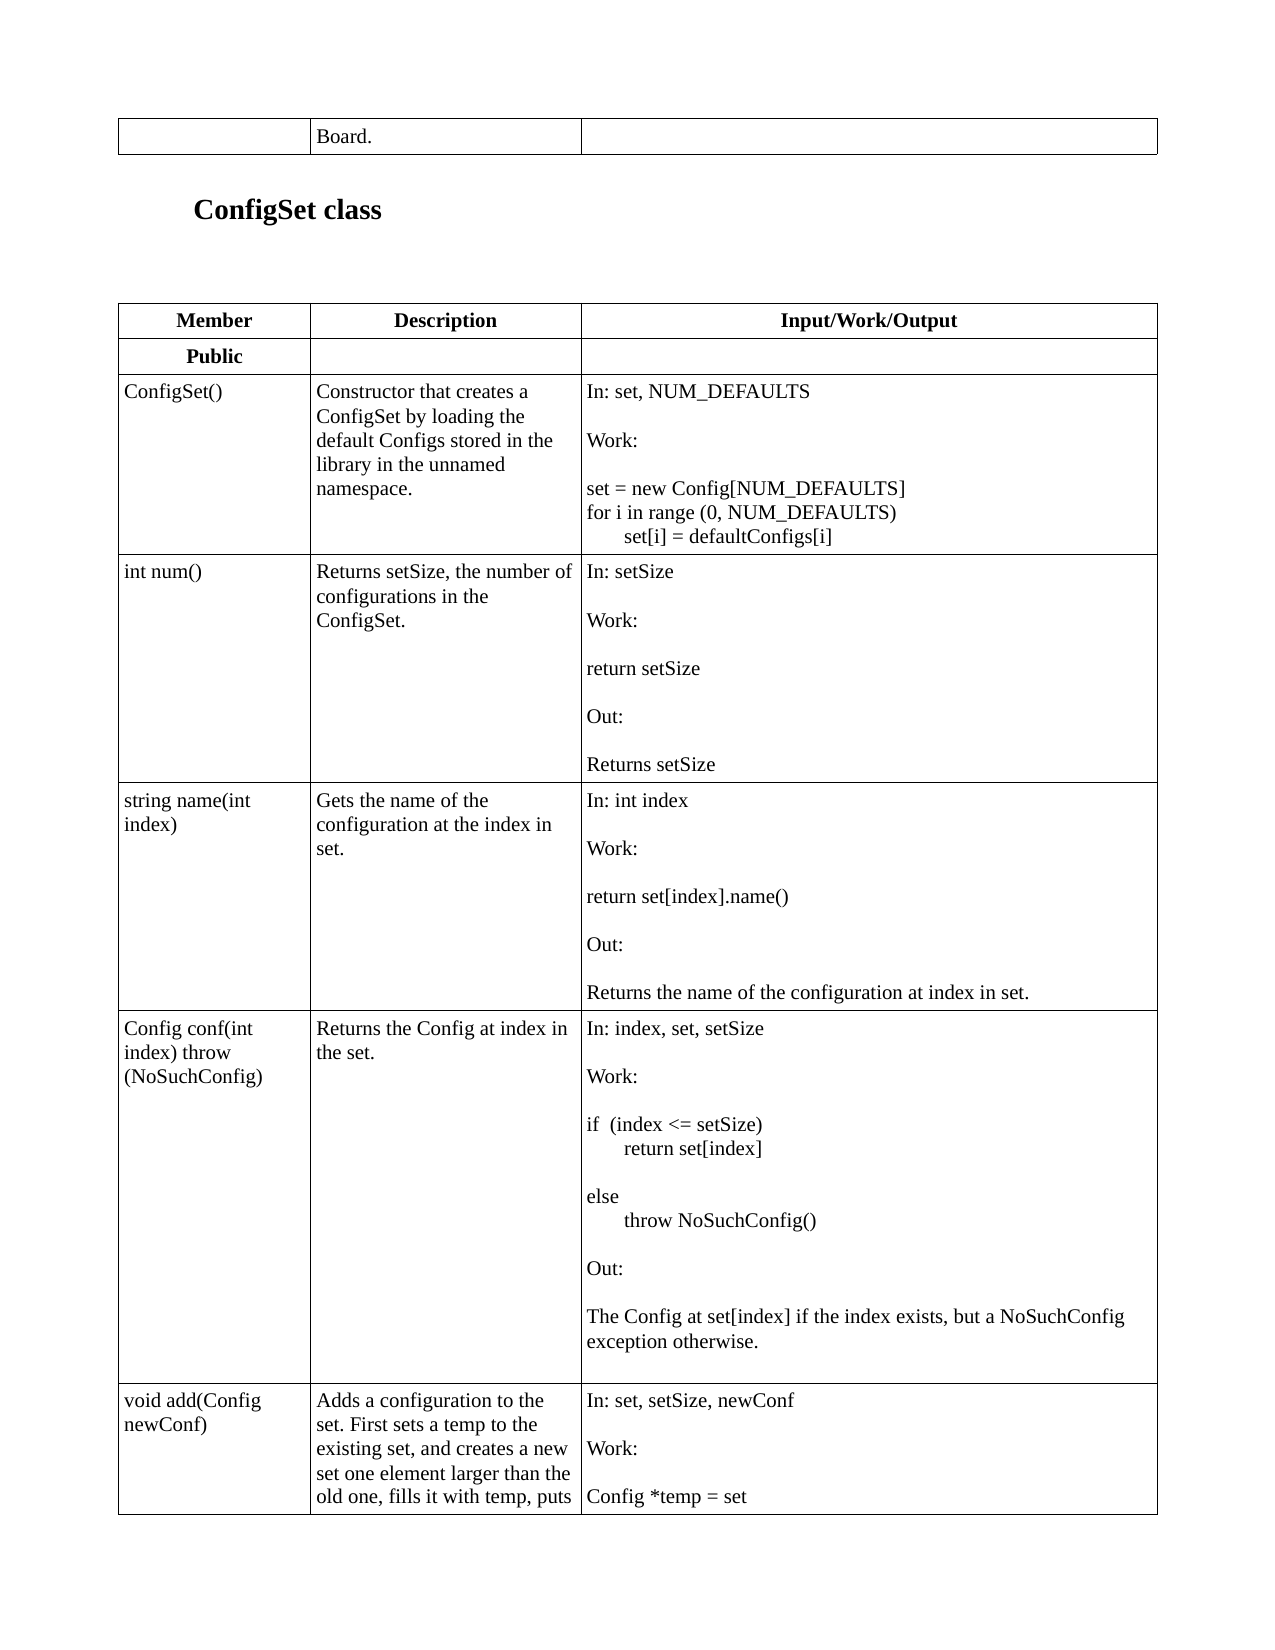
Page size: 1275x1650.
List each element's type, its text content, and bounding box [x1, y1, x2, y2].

table_cell Returns the Config at index in the set. [311, 1011, 581, 1382]
table_cell int num() [119, 555, 310, 782]
table_cell [119, 119, 310, 154]
table_cell Public [119, 339, 310, 374]
table_cell In: set, NUM_DEFAULTS Work: set = new Config[NUM_DEFAULTS] for i in range (0, NUM_DEFAULTS) set[i] = defaultConfigs[i] [582, 375, 1157, 554]
text ConfigSet class [118, 192, 1157, 226]
table_cell In: int index Work: return set[index].name() Out: Returns the name of the configuration at index in set. [582, 783, 1157, 1010]
table_cell string name(int index) [119, 783, 310, 1010]
table_cell Config conf(int index) throw (NoSuchConfig) [119, 1011, 310, 1382]
table_header Input/Work/Output [582, 304, 1157, 338]
table_cell [582, 119, 1157, 154]
table_cell In: index, set, setSize Work: if (index <= setSize) return set[index] else throw NoSuchConfig() Out: The Config at set[index] if the index exists, but a NoSuchConfig exception otherwise. [582, 1011, 1157, 1382]
table_cell Gets the name of the configuration at the index in set. [311, 783, 581, 1010]
table_header Member [119, 304, 310, 338]
table_cell Returns setSize, the number of configurations in the ConfigSet. [311, 555, 581, 782]
table_cell [311, 339, 581, 374]
table_cell In: set, setSize, newConf Work: Config *temp = set [582, 1384, 1157, 1514]
table_cell void add(Config newConf) [119, 1384, 310, 1514]
table_cell In: setSize Work: return setSize Out: Returns setSize [582, 555, 1157, 782]
table_cell Board. [311, 119, 581, 154]
table_header Description [311, 304, 581, 338]
table_cell [582, 339, 1157, 374]
table_cell Constructor that creates a ConfigSet by loading the default Configs stored in the library in the unnamed namespace. [311, 375, 581, 554]
table_cell Adds a configuration to the set. First sets a temp to the existing set, and creates a new set one element larger than the old one, fills it with temp, puts [311, 1384, 581, 1514]
table_cell ConfigSet() [119, 375, 310, 554]
